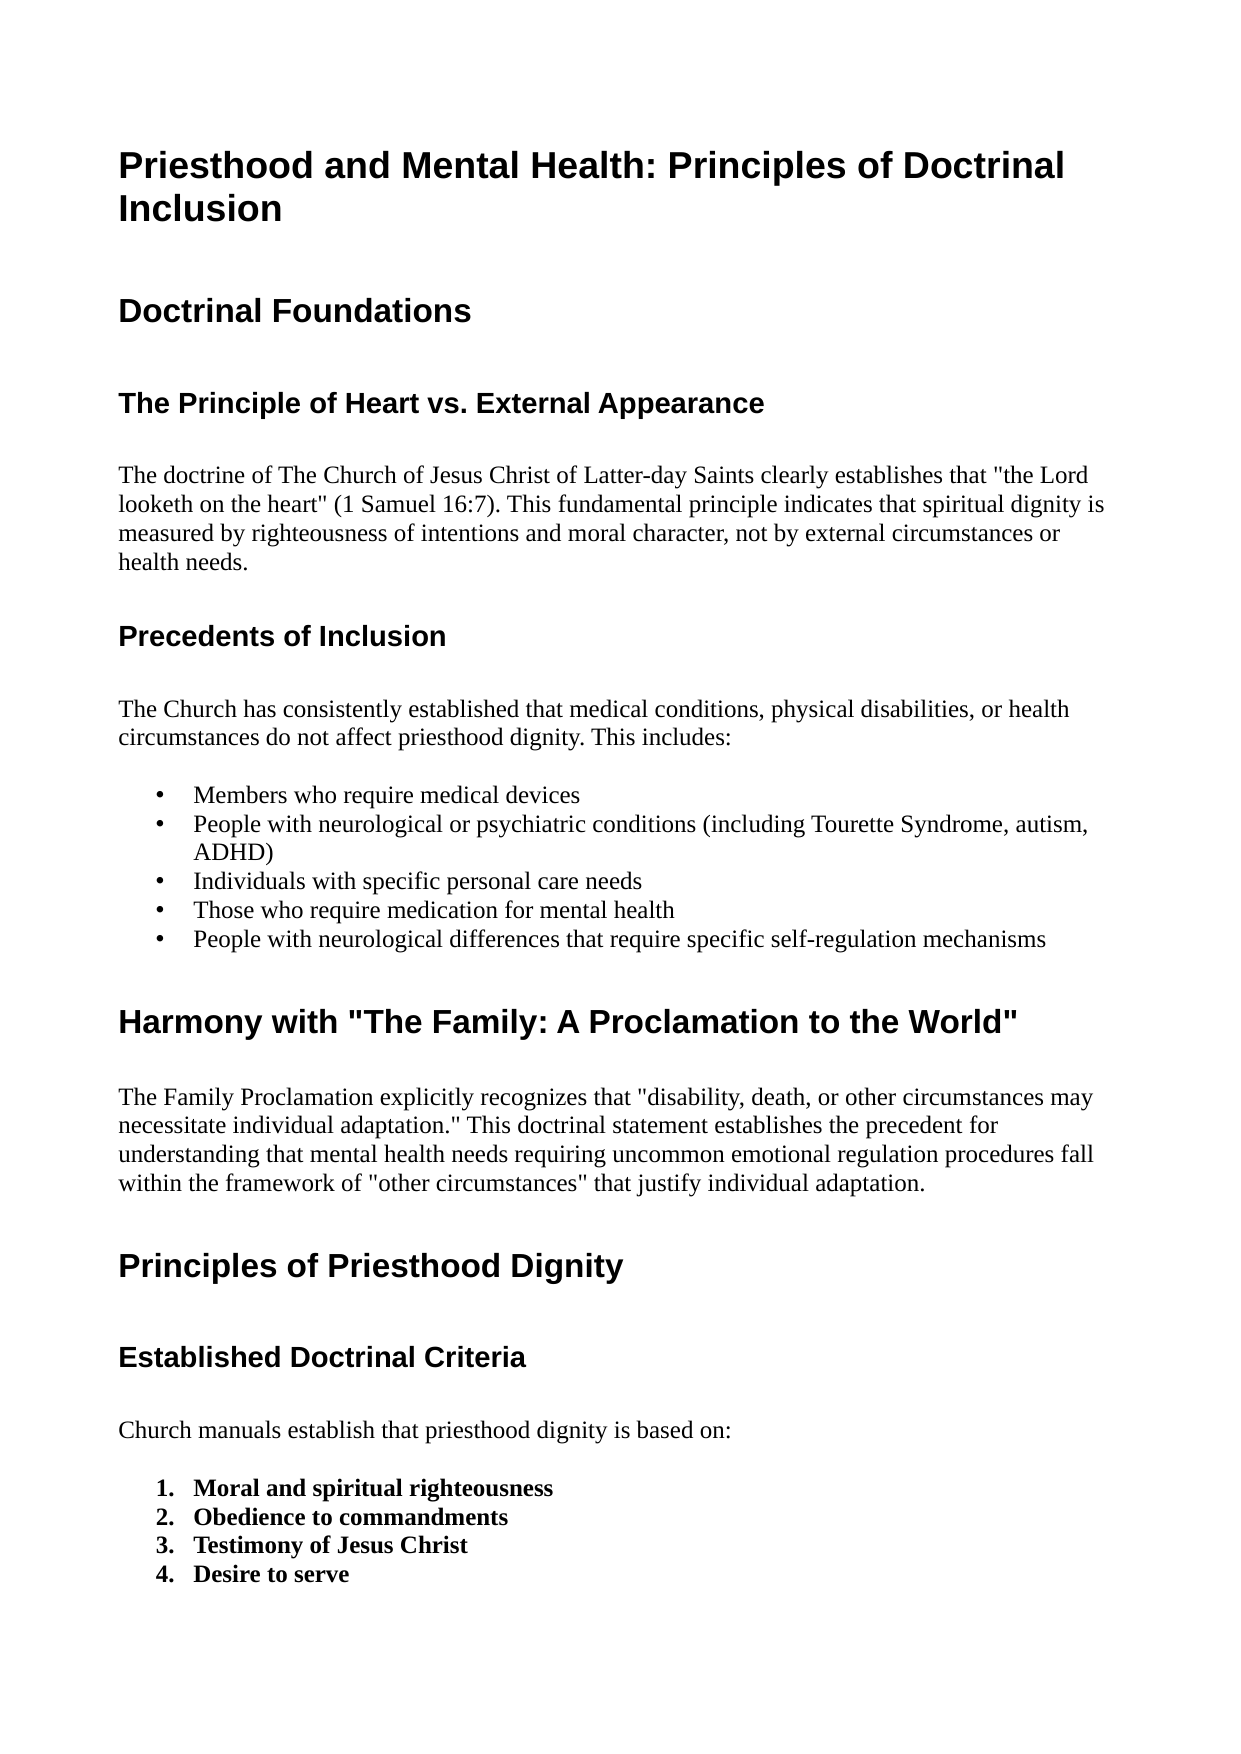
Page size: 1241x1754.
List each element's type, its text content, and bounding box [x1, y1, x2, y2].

subtitle The Principle of Heart vs. External Appearance [118, 386, 1122, 419]
subtitle Established Doctrinal Criteria [118, 1341, 1122, 1374]
subtitle Doctrinal Foundations [118, 291, 1122, 330]
list Obedience to commandments [156, 1502, 1122, 1530]
list Members who require medical devices [156, 780, 1122, 809]
list Moral and spiritual righteousness [156, 1473, 1122, 1502]
subtitle Precedents of Inclusion [118, 619, 1122, 652]
text Church manuals establish that priesthood dignity is based on: [118, 1415, 1122, 1444]
list Individuals with specific personal care needs [156, 866, 1122, 895]
text The Church has consistently established that medical conditions, physical disabilities, or health circumstances do not affect priesthood dignity. This includes: [118, 694, 1122, 751]
text The doctrine of The Church of Jesus Christ of Latter-day Saints clearly establishes that "the Lord looketh on the heart" (1 Samuel 16:7). This fundamental principle indicates that spiritual dignity is measured by righteousness of intentions and moral character, not by external circumstances or health needs. [118, 461, 1122, 576]
subtitle Priesthood and Mental Health: Principles of Doctrinal Inclusion [118, 143, 1122, 229]
subtitle Harmony with "The Family: A Proclamation to the World" [118, 1002, 1122, 1040]
list Desire to serve [156, 1559, 1122, 1588]
list Testimony of Jesus Christ [156, 1530, 1122, 1559]
list People with neurological or psychiatric conditions (including Tourette Syndrome, autism, ADHD) [156, 809, 1122, 866]
text The Family Proclamation explicitly recognizes that "disability, death, or other circumstances may necessitate individual adaptation." This doctrinal statement establishes the precedent for understanding that mental health needs requiring uncommon emotional regulation procedures fall within the framework of "other circumstances" that justify individual adaptation. [118, 1082, 1122, 1197]
list People with neurological differences that require specific self-regulation mechanisms [156, 924, 1122, 952]
list Those who require medication for mental health [156, 895, 1122, 924]
subtitle Principles of Priesthood Dignity [118, 1246, 1122, 1285]
